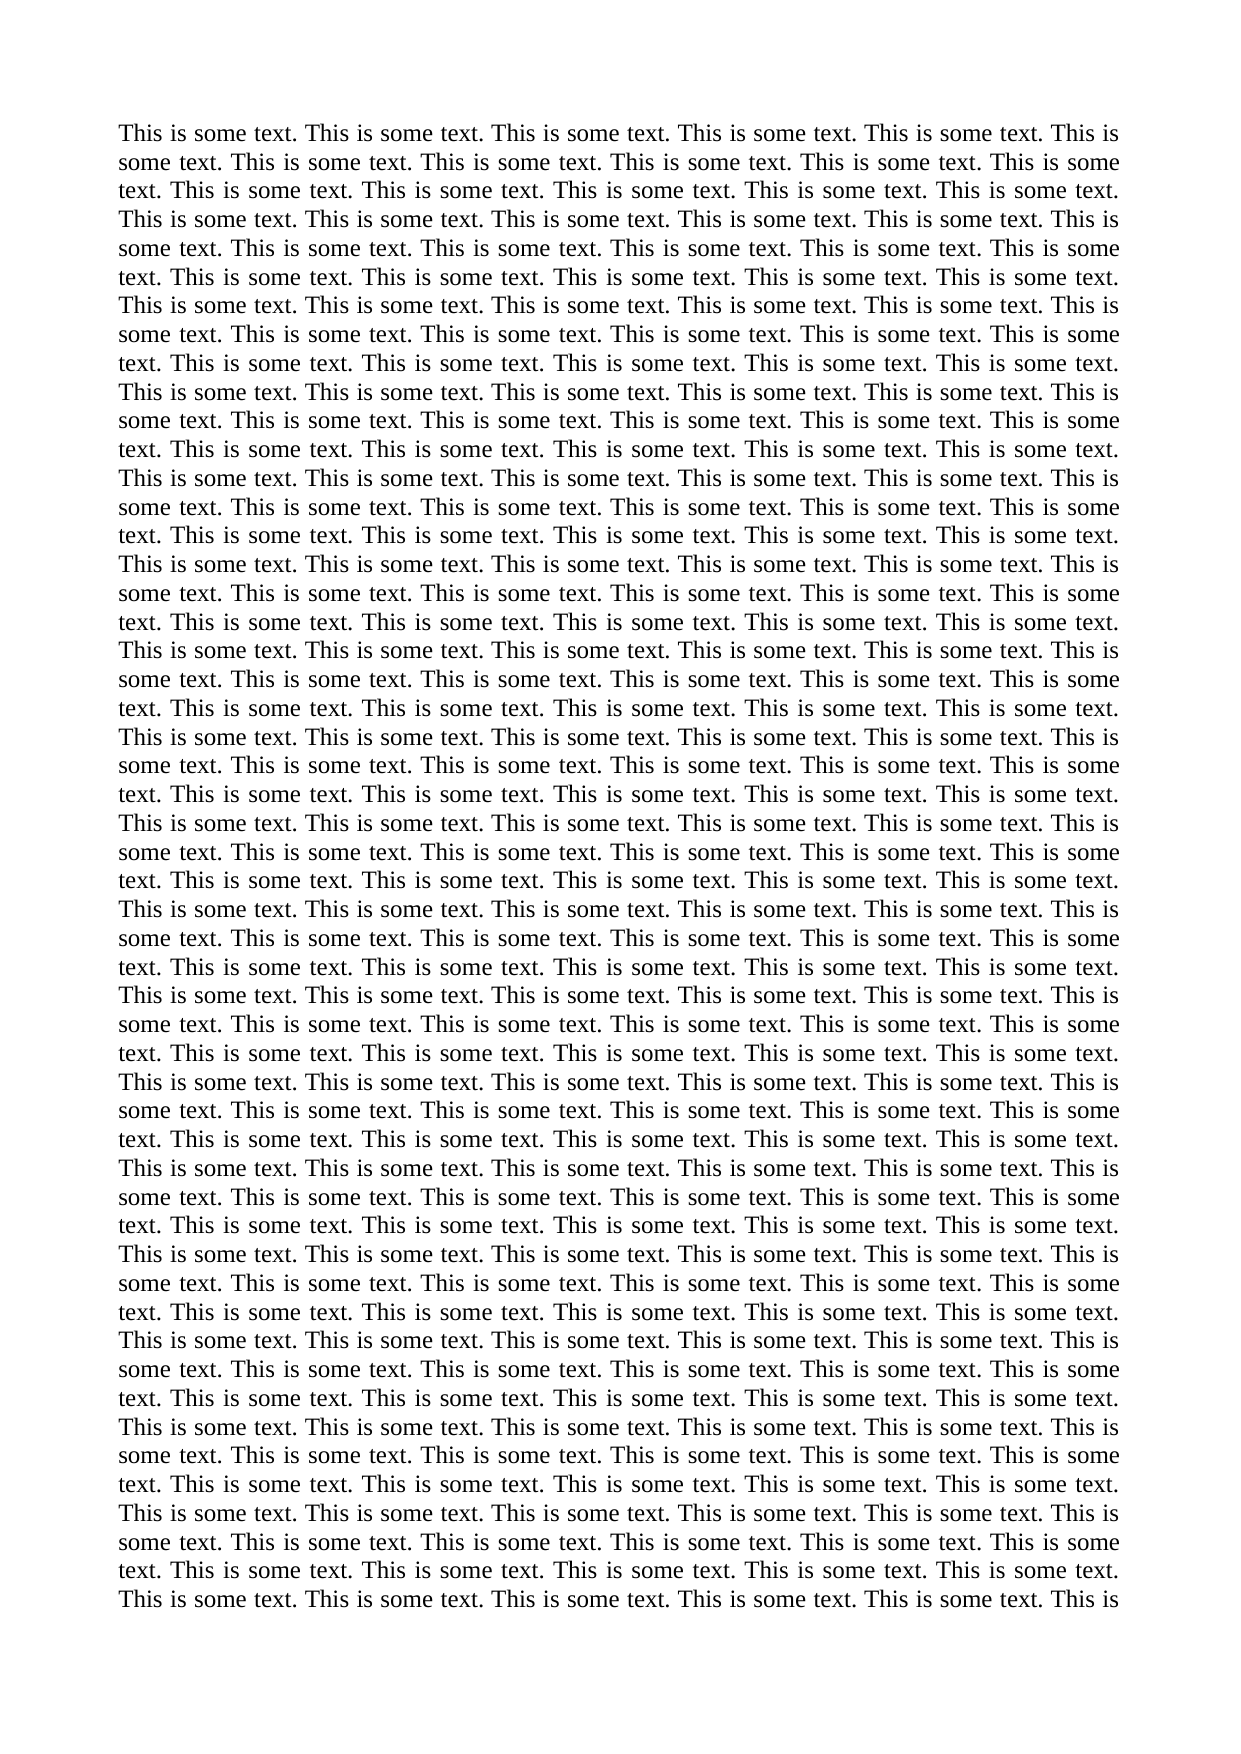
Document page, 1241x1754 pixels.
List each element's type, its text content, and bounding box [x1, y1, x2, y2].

text This is some text. This is some text. This is some text. This is some text. This is some text. This is some text. This is some text. This is some text. This is some text. This is some text. This is some text. This is some text. This is some text. This is some text. This is some text. This is some text. This is some text. This is some text. This is some text. This is some text. This is some text. This is some text. This is some text. This is some text. This is some text. This is some text. This is some text. This is some text. This is some text. This is some text. This is some text. This is some text. This is some text. This is some text. This is some text. This is some text. This is some text. This is some text. This is some text. This is some text. This is some text. This is some text. This is some text. This is some text. This is some text. This is some text. This is some text. This is some text. This is some text. This is some text. This is some text. This is some text. This is some text. This is some text. This is some text. This is some text. This is some text. This is some text. This is some text. This is some text. This is some text. This is some text. This is some text. This is some text. This is some text. This is some text. This is some text. This is some text. This is some text. This is some text. This is some text. This is some text. This is some text. This is some text. This is some text. This is some text. This is some text. This is some text. This is some text. This is some text. This is some text. This is some text. This is some text. This is some text. This is some text. This is some text. This is some text. This is some text. This is some text. This is some text. This is some text. This is some text. This is some text. This is some text. This is some text. This is some text. This is some text. This is some text. This is some text. This is some text. This is some text. This is some text. This is some text. This is some text. This is some text. This is some text. This is some text. This is some text. This is some text. This is some text. This is some text. This is some text. This is some text. This is some text. This is some text. This is some text. This is some text. This is some text. This is some text. This is some text. This is some text. This is some text. This is some text. This is some text. This is some text. This is some text. This is some text. This is some text. This is some text. This is some text. This is some text. This is some text. This is some text. This is some text. This is some text. This is some text. This is some text. This is some text. This is some text. This is some text. This is some text. This is some text. This is some text. This is some text. This is some text. This is some text. This is some text. This is some text. This is some text. This is some text. This is some text. This is some text. This is some text. This is some text. This is some text. This is some text. This is some text. This is some text. This is some text. This is some text. This is some text. This is some text. This is some text. This is some text. This is some text. This is some text. This is some text. This is some text. This is some text. This is some text. This is some text. This is some text. This is some text. This is some text. This is some text. This is some text. This is some text. This is some text. This is some text. This is some text. This is some text. This is some text. This is some text. This is some text. This is some text. This is some text. This is some text. This is some text. This is some text. This is some text. This is some text. This is some text. This is some text. This is some text. This is some text. This is some text. This is some text. This is some text. This is some text. This is some text. This is some text. This is some text. This is some text. This is some text. This is some text. This is some text. This is some text. This is some text. This is some text. This is some text. This is some text. This is some text. This is some text. This is some text. This is some text. This is some text. This is some text. This is some text. This is some text. This is some text. This is some text. This is some text. This is some text. This is some text. This is some text. This is some text. This is some text. This is some text. This is some text. This is some text. This is some text. This is some text. This is some text. This is some text. This is some text. This is some text. This is some text. This is some text. This is some text. This is some text. This is some text. This is some text. This is some text. This is some text. This is some text. This is some text. This is some text. This is some text. This is some text. This is some text. This is some text. This is some text. This is some text. This is some text. This is some text. This is some text. This is some text. This is some text. This is some text. This is some text. This is some text. This is some text. This is some text. This is some text. This is some text. This is some text. This is some text. This is some text. This is some text. This is some text. This is some text. This is some text. This is some text. This is some text. This is some text. This is some text. This is some text. This is [118, 118, 1122, 1613]
